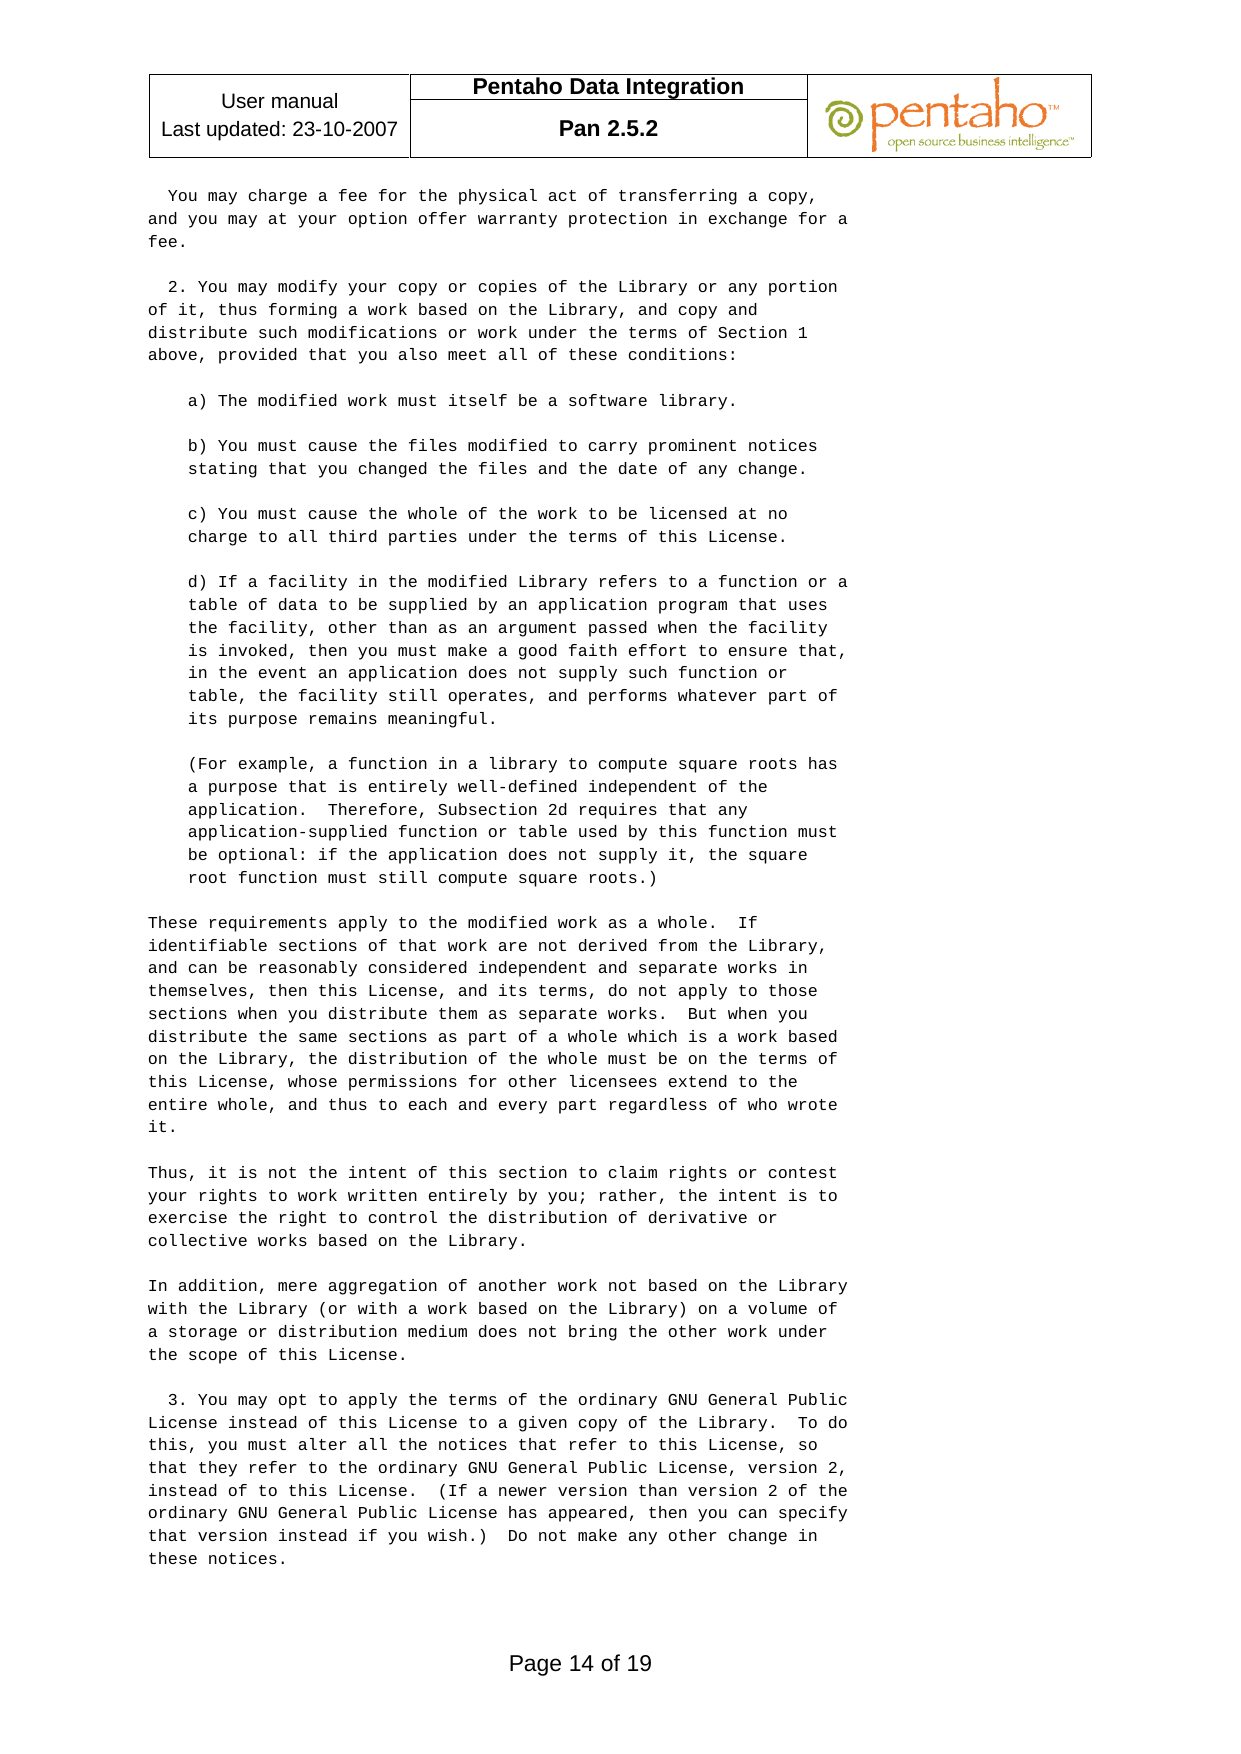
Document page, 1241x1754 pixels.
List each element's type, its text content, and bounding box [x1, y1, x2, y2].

text You may charge a fee for the physical act of transferring a copy, and you may at your option offer warranty protection in exchange for a fee. 2. You may modify your copy or copies of the Library or any portion of it, thus forming a work based on the Library, and copy and distribute such modifications or work under the terms of Section 1 above, provided that you also meet all of these conditions: a) The modified work must itself be a software library. b) You must cause the files modified to carry prominent notices stating that you changed the files and the date of any change. c) You must cause the whole of the work to be licensed at no charge to all third parties under the terms of this License. d) If a facility in the modified Library refers to a function or a table of data to be supplied by an application program that uses the facility, other than as an argument passed when the facility is invoked, then you must make a good faith effort to ensure that, in the event an application does not supply such function or table, the facility still operates, and performs whatever part of its purpose remains meaningful. (For example, a function in a library to compute square roots has a purpose that is entirely well-defined independent of the application. Therefore, Subsection 2d requires that any application-supplied function or table used by this function must be optional: if the application does not supply it, the square root function must still compute square roots.) These requirements apply to the modified work as a whole. If identifiable sections of that work are not derived from the Library, and can be reasonably considered independent and separate works in themselves, then this License, and its terms, do not apply to those sections when you distribute them as separate works. But when you distribute the same sections as part of a whole which is a work based on the Library, the distribution of the whole must be on the terms of this License, whose permissions for other licensees extend to the entire whole, and thus to each and every part regardless of who wrote it. Thus, it is not the intent of this section to claim rights or contest your rights to work written entirely by you; rather, the intent is to exercise the right to control the distribution of derivative or collective works based on the Library. In addition, mere aggregation of another work not based on the Library with the Library (or with a work based on the Library) on a volume of a storage or distribution medium does not bring the other work under the scope of this License. 3. You may opt to apply the terms of the ordinary GNU General Public License instead of this License to a given copy of the Library. To do this, you must alter all the notices that refer to this License, so that they refer to the ordinary GNU General Public License, version 2, instead of to this License. (If a newer version than version 2 of the ordinary GNU General Public License has appeared, then you can specify that version instead if you wish.) Do not make any other change in these notices. [148, 188, 1092, 1592]
